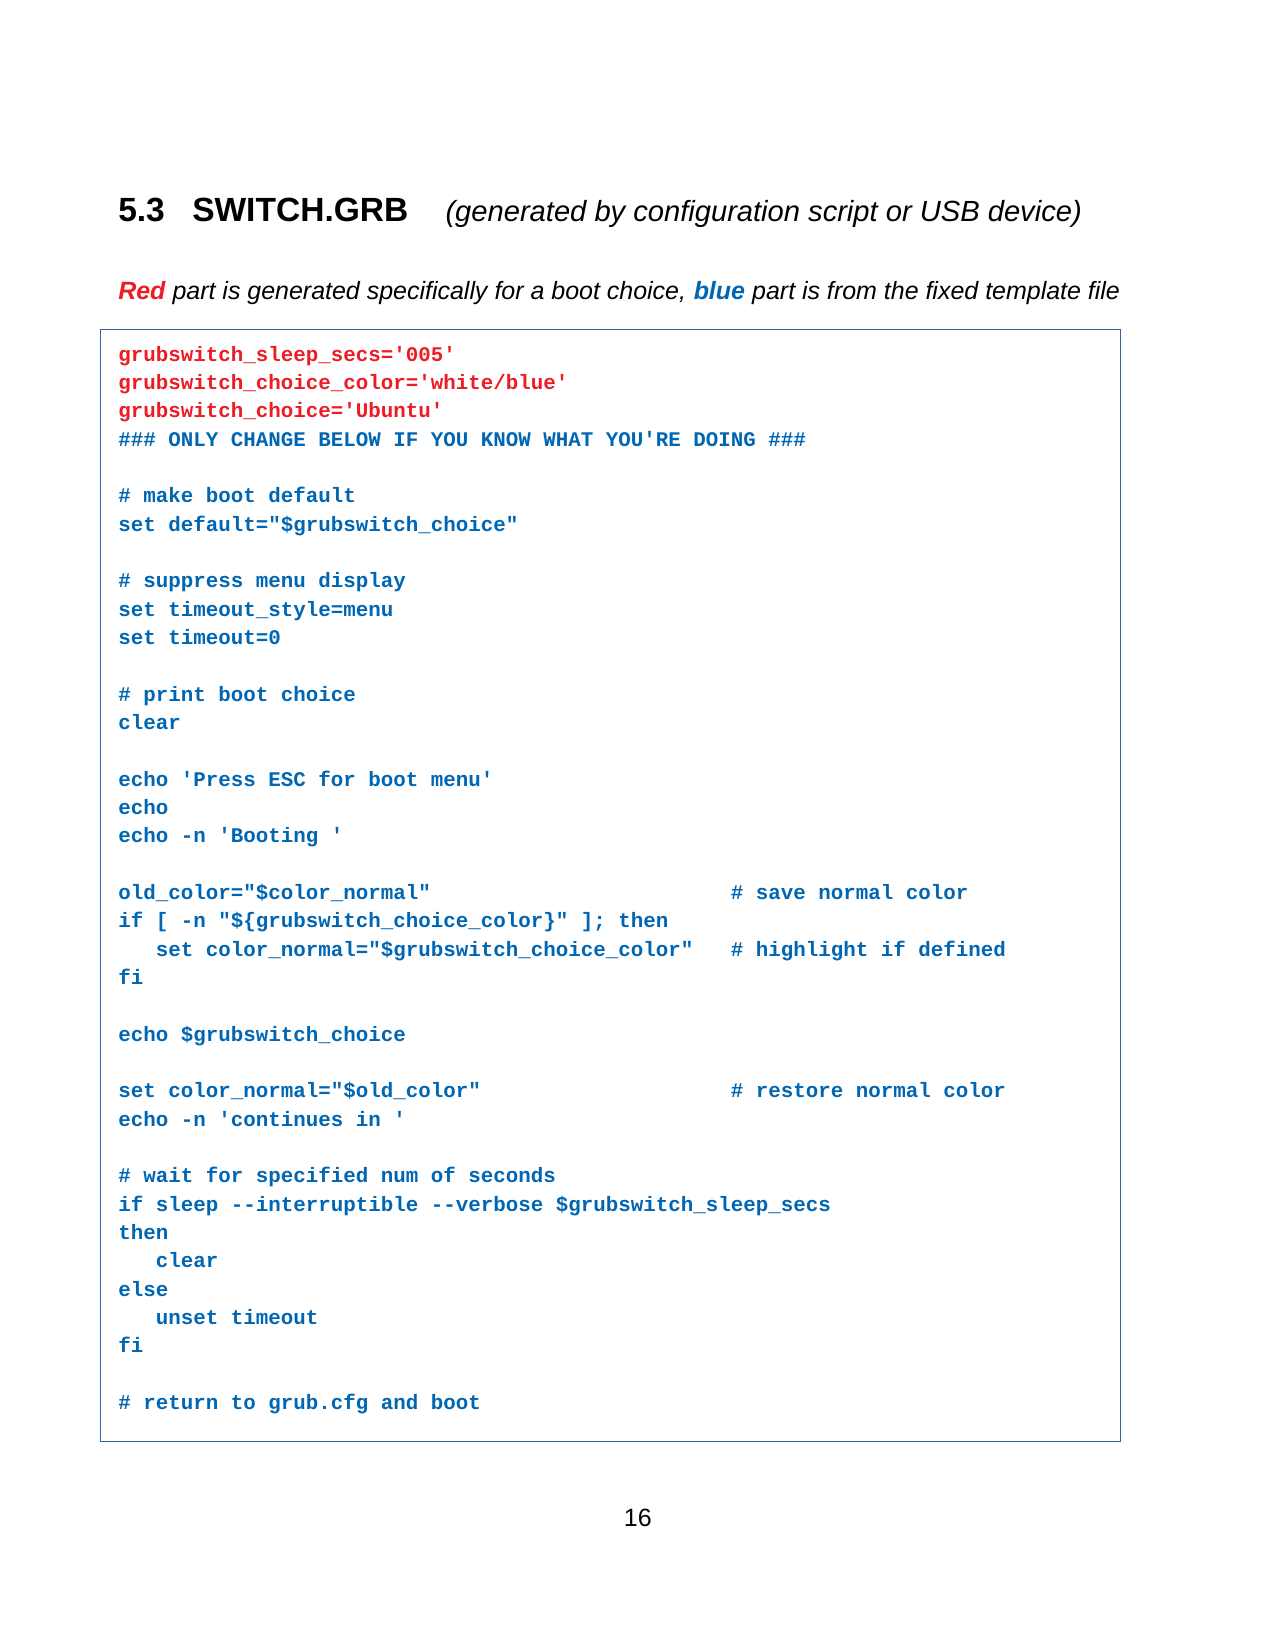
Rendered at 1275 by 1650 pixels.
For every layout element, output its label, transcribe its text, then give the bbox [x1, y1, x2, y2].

text Red part is generated specifically for a boot choice, blue part is from the fixed template file grubswitch_sleep_secs='005' grubswitch_choice_color='white/blue' grubswitch_choice='Ubuntu' ### ONLY CHANGE BELOW IF YOU KNOW WHAT YOU'RE DOING ### # make boot default set default="$grubswitch_choice" # suppress menu display set timeout_style=menu set timeout=0 # print boot choice clear echo 'Press ESC for boot menu' echo echo -n 'Booting ' old_color="$color_normal" # save normal color if [ -n "${grubswitch_choice_color}" ]; then set color_normal="$grubswitch_choice_color" # highlight if defined fi echo $grubswitch_choice set color_normal="$old_color" # restore normal color echo -n 'continues in ' # wait for specified num of seconds if sleep --interruptible --verbose $grubswitch_sleep_secs then clear else unset timeout fi # return to grub.cfg and boot [118, 241, 1157, 1416]
subtitle SWITCH.GRB (generated by configuration script or USB device) [118, 190, 1157, 229]
